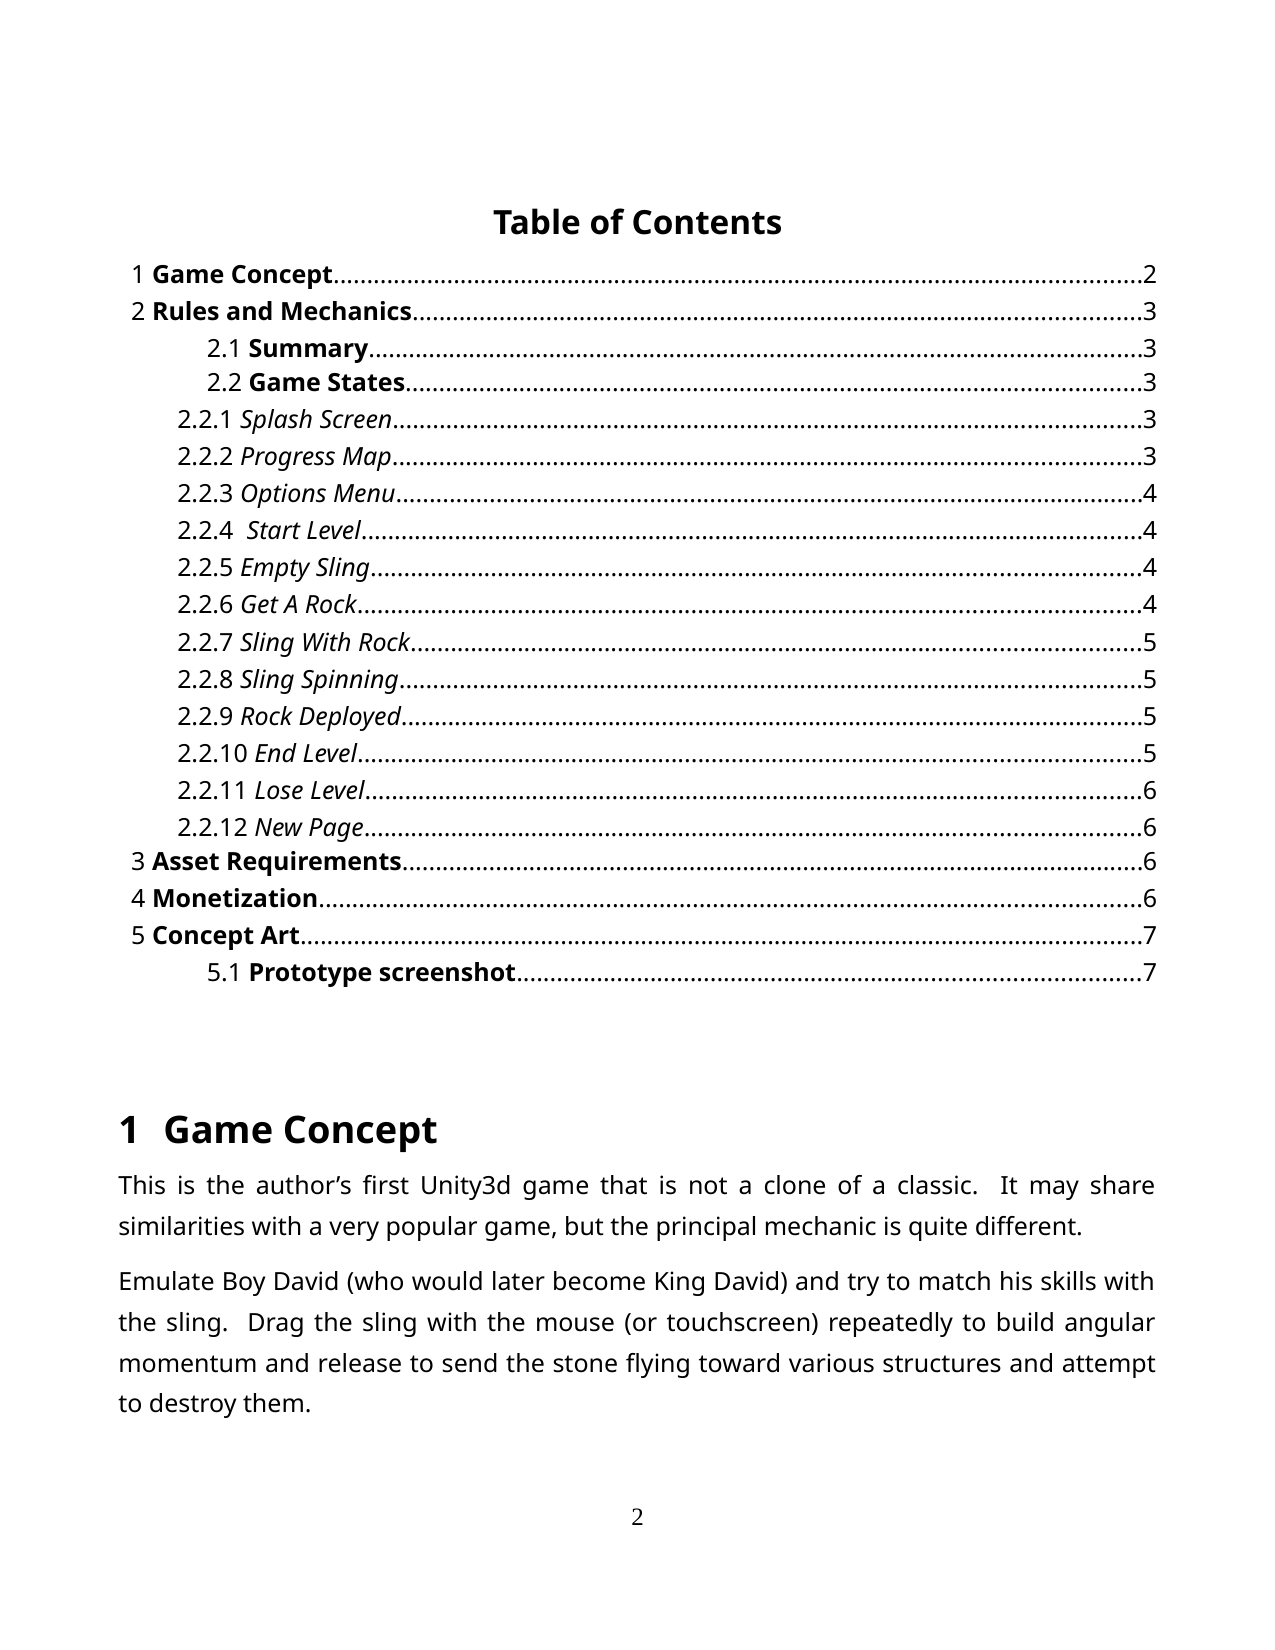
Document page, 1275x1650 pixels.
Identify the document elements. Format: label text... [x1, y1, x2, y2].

text This is the author’s first Unity3d game that is not a clone of a classic. It may share similarities with a very popular game, but the principal mechanic is quite different. [118, 1167, 1157, 1242]
text 2.2.12 New Page 6 [177, 810, 1157, 844]
text 2.2.4 Start Level 4 [177, 513, 1157, 547]
text 5 Concept Art 7 [118, 918, 1157, 952]
text 2.2.11 Lose Level 6 [177, 773, 1157, 807]
text 2.2.2 Progress Map 3 [177, 439, 1157, 473]
text 2.2.10 End Level 5 [177, 736, 1157, 769]
text 2.2.3 Options Menu 4 [177, 476, 1157, 510]
text 2.2.6 Get A Rock 4 [177, 587, 1157, 621]
subtitle Table of Contents [118, 198, 1157, 244]
text 1 Game Concept 2 [118, 256, 1157, 291]
text 2 Rules and Mechanics 3 [118, 293, 1157, 328]
text 5.1 Prototype screenshot 7 [207, 955, 1157, 989]
text Emulate Boy David (who would later become King David) and try to match his skills with the sling. Drag the sling with the mouse (or touchscreen) repeatedly to build angular momentum and release to send the stone flying toward various structures and attempt to destroy them. [118, 1264, 1157, 1420]
text 2.2.7 Sling With Rock 5 [177, 624, 1157, 658]
text 2.2.9 Rock Deployed 5 [177, 698, 1157, 732]
text 2.2.8 Sling Spinning 5 [177, 661, 1157, 695]
text 2.1 Summary 3 [207, 331, 1157, 365]
text 4 Monetization 6 [118, 881, 1157, 915]
text 2.2.1 Splash Screen 3 [177, 402, 1157, 436]
subtitle Game Concept [118, 1103, 1157, 1155]
text 2.2.5 Empty Sling 4 [177, 550, 1157, 584]
text 3 Asset Requirements 6 [118, 844, 1157, 878]
text 2.2 Game States 3 [207, 365, 1157, 399]
